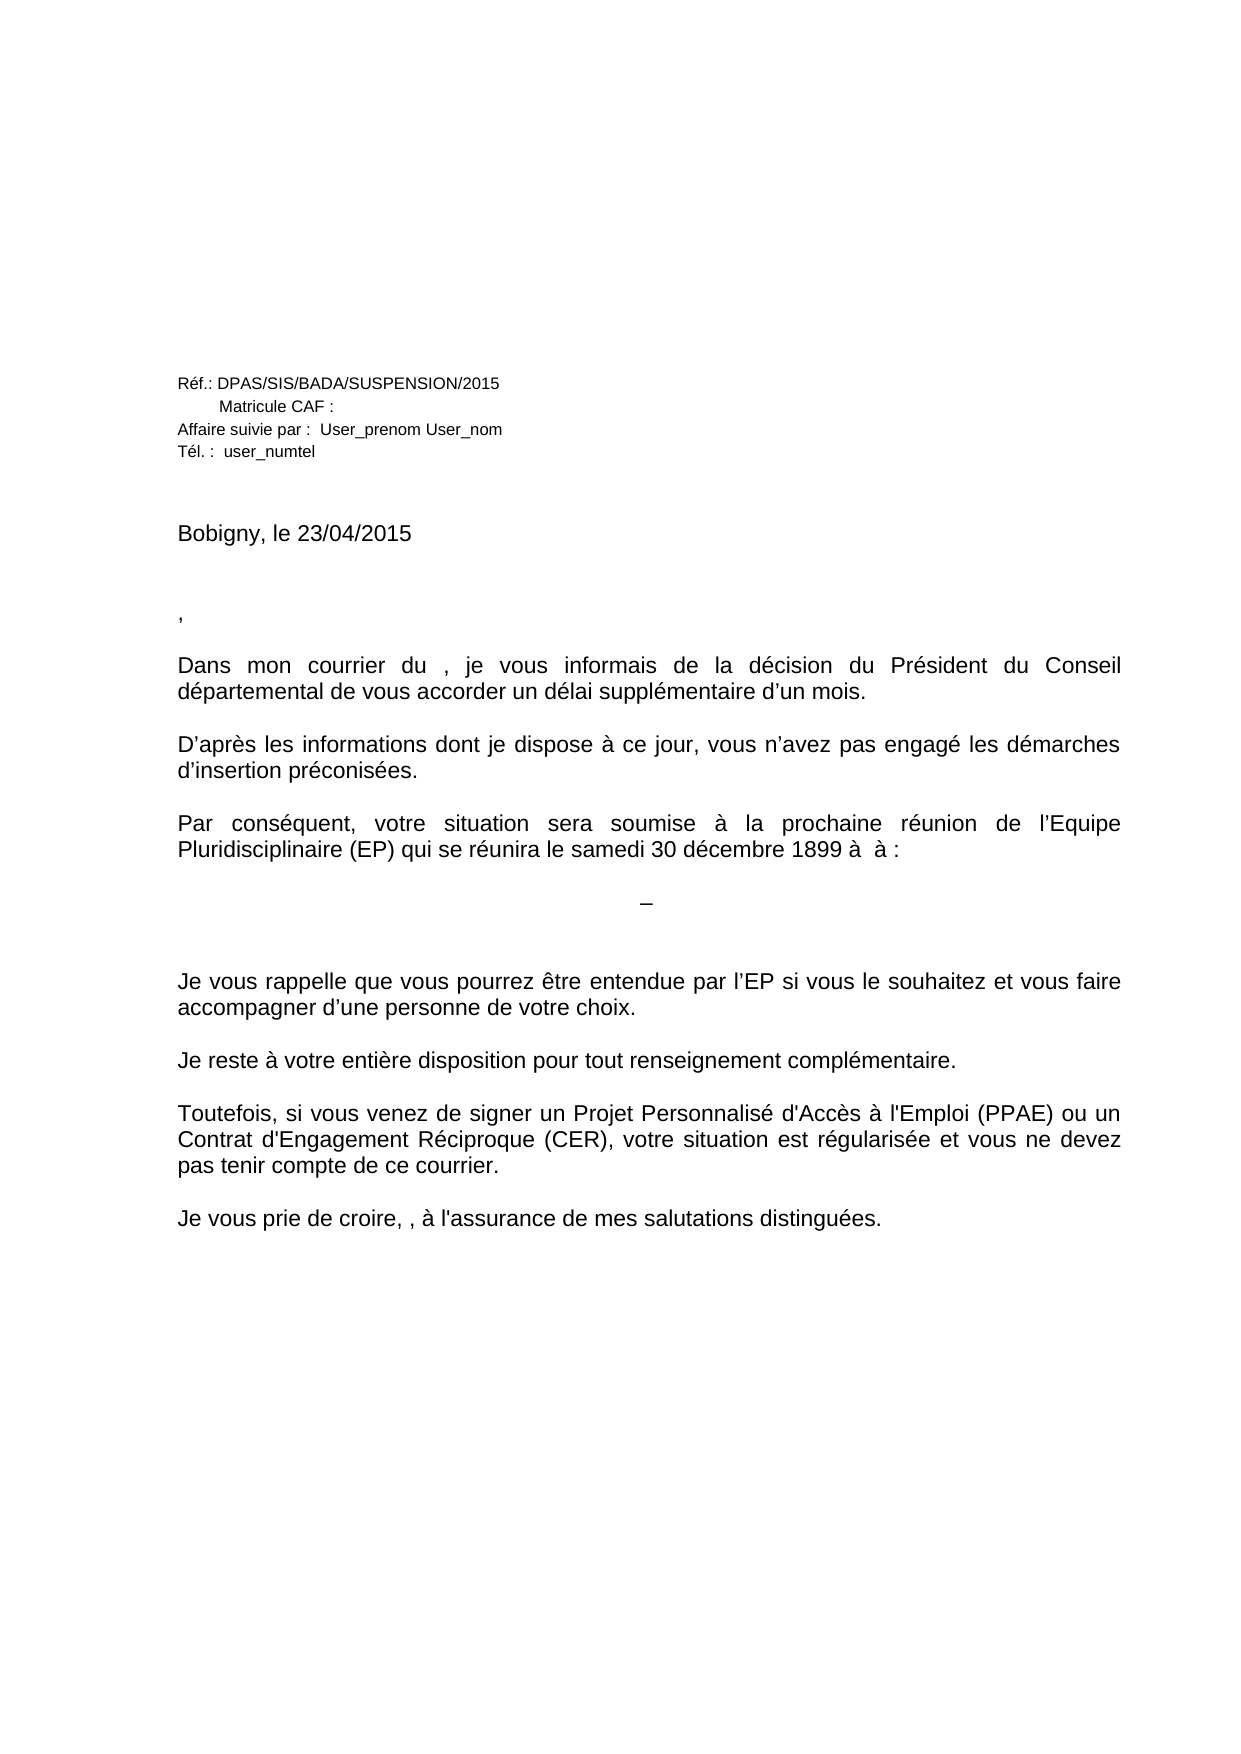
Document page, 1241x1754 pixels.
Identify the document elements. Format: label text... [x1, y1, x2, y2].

text Par conséquent, votre situation sera soumise à la prochaine réunion de l’Equipe Pluridisciplinaire (EP) qui se réunira le samedi 30 décembre 1899 à à : [177, 810, 1122, 862]
table_header [177, 233, 649, 271]
text – [177, 889, 1122, 915]
text Je vous rappelle que vous pourrez être entendue par l’EP si vous le souhaitez et vous faire accompagner d’une personne de votre choix. [177, 968, 1122, 1021]
table_cell Réf.: DPAS/SIS/BADA/SUSPENSION/2015 Matricule CAF : Affaire suivie par : user_prenom user_nom Tél. : user_numtel Bobigny, le 23/04/2015 [177, 371, 649, 546]
table_cell [650, 271, 1122, 371]
text D’après les informations dont je dispose à ce jour, vous n’avez pas engagé les démarches d’insertion préconisées. [177, 731, 1122, 783]
text , [177, 599, 1122, 625]
text Je vous prie de croire, , à l'assurance de mes salutations distinguées. [177, 1205, 1122, 1231]
table_header [650, 233, 1122, 271]
table_cell [177, 271, 649, 371]
text Toutefois, si vous venez de signer un Projet Personnalisé d'Accès à l'Emploi (PPAE) ou un Contrat d'Engagement Réciproque (CER), votre situation est régularisée et vous ne devez pas tenir compte de ce courrier. [177, 1100, 1122, 1179]
table_cell [650, 371, 1122, 546]
text Dans mon courrier du , je vous informais de la décision du Président du Conseil départemental de vous accorder un délai supplémentaire d’un mois. [177, 652, 1122, 704]
text Je reste à votre entière disposition pour tout renseignement complémentaire. [177, 1047, 1122, 1073]
